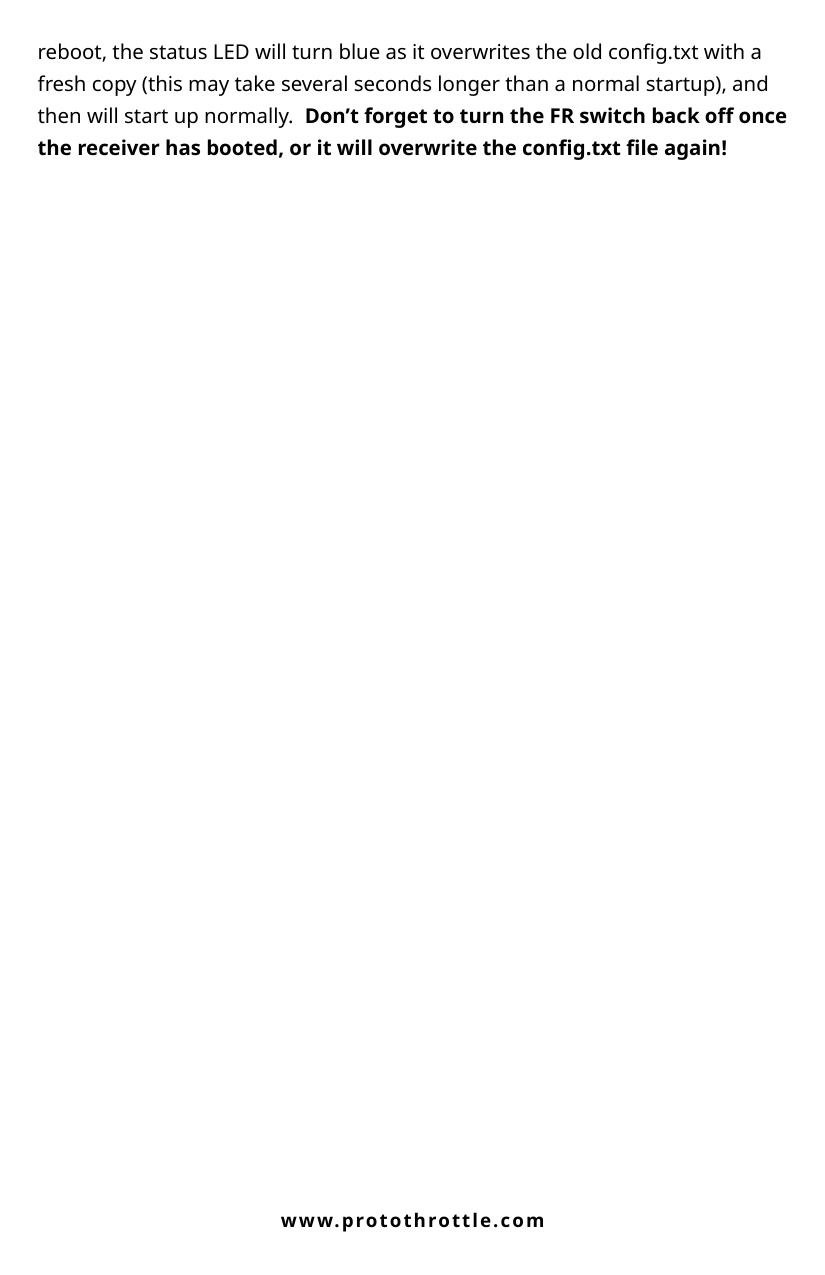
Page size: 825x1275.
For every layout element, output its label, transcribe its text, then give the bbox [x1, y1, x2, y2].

text reboot, the status LED will turn blue as it overwrites the old config.txt with a fresh copy (this may take several seconds longer than a normal startup), and then will start up normally. Don’t forget to turn the FR switch back off once the receiver has booted, or it will overwrite the config.txt file again! [37, 37, 787, 161]
